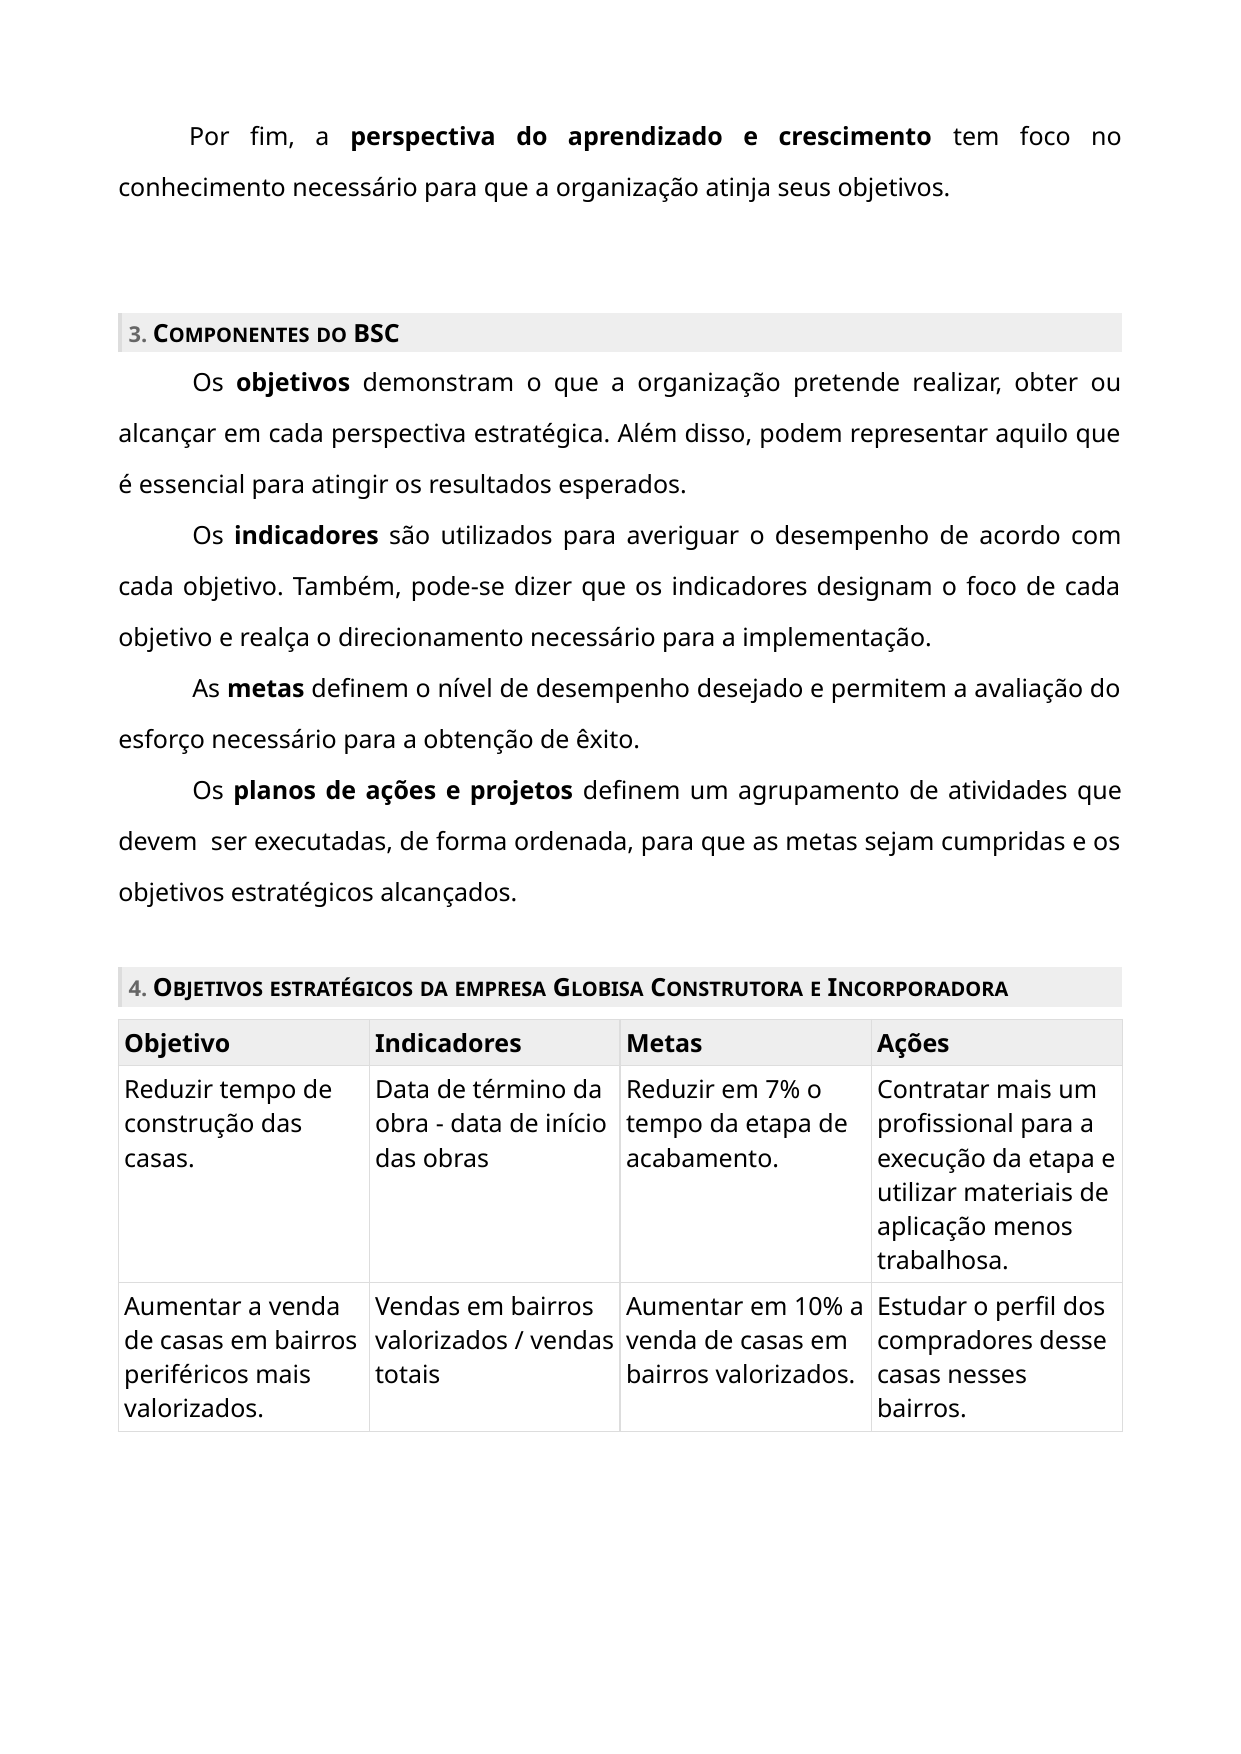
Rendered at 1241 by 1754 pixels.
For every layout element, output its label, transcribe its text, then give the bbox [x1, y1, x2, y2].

table_header Indicadores [370, 1020, 619, 1065]
table_header Objetivo [119, 1020, 369, 1065]
text 3. Componentes do BSC [122, 313, 1122, 352]
table_cell Contratar mais um profissional para a execução da etapa e utilizar materiais de aplicação menos trabalhosa. [872, 1066, 1122, 1282]
text Os planos de ações e projetos definem um agrupamento de atividades que devem ser executadas, de forma ordenada, para que as metas sejam cumpridas e os objetivos estratégicos alcançados. [118, 773, 1122, 909]
table_cell Aumentar em 10% a venda de casas em bairros valorizados. [621, 1283, 871, 1431]
text As metas definem o nível de desempenho desejado e permitem a avaliação do esforço necessário para a obtenção de êxito. [118, 671, 1122, 756]
text Os indicadores são utilizados para averiguar o desempenho de acordo com cada objetivo. Também, pode-se dizer que os indicadores designam o foco de cada objetivo e realça o direcionamento necessário para a implementação. [118, 517, 1122, 653]
table_cell Reduzir em 7% o tempo da etapa de acabamento. [621, 1066, 871, 1282]
table_header Metas [621, 1020, 871, 1065]
table_cell Reduzir tempo de construção das casas. [119, 1066, 369, 1282]
table_header Ações [872, 1020, 1122, 1065]
table_cell Aumentar a venda de casas em bairros periféricos mais valorizados. [119, 1283, 369, 1431]
text Por fim, a perspectiva do aprendizado e crescimento tem foco no conhecimento necessário para que a organização atinja seus objetivos. [118, 118, 1122, 203]
text 4. Objetivos estratégicos da empresa Globisa Construtora e Incorporadora [122, 967, 1122, 1007]
table_cell Vendas em bairros valorizados / vendas totais [370, 1283, 619, 1431]
text Os objetivos demonstram o que a organização pretende realizar, obter ou alcançar em cada perspectiva estratégica. Além disso, podem representar aquilo que é essencial para atingir os resultados esperados. [118, 364, 1122, 500]
table_cell Data de término da obra - data de início das obras [370, 1066, 619, 1282]
table_cell Estudar o perfil dos compradores desse casas nesses bairros. [872, 1283, 1122, 1431]
